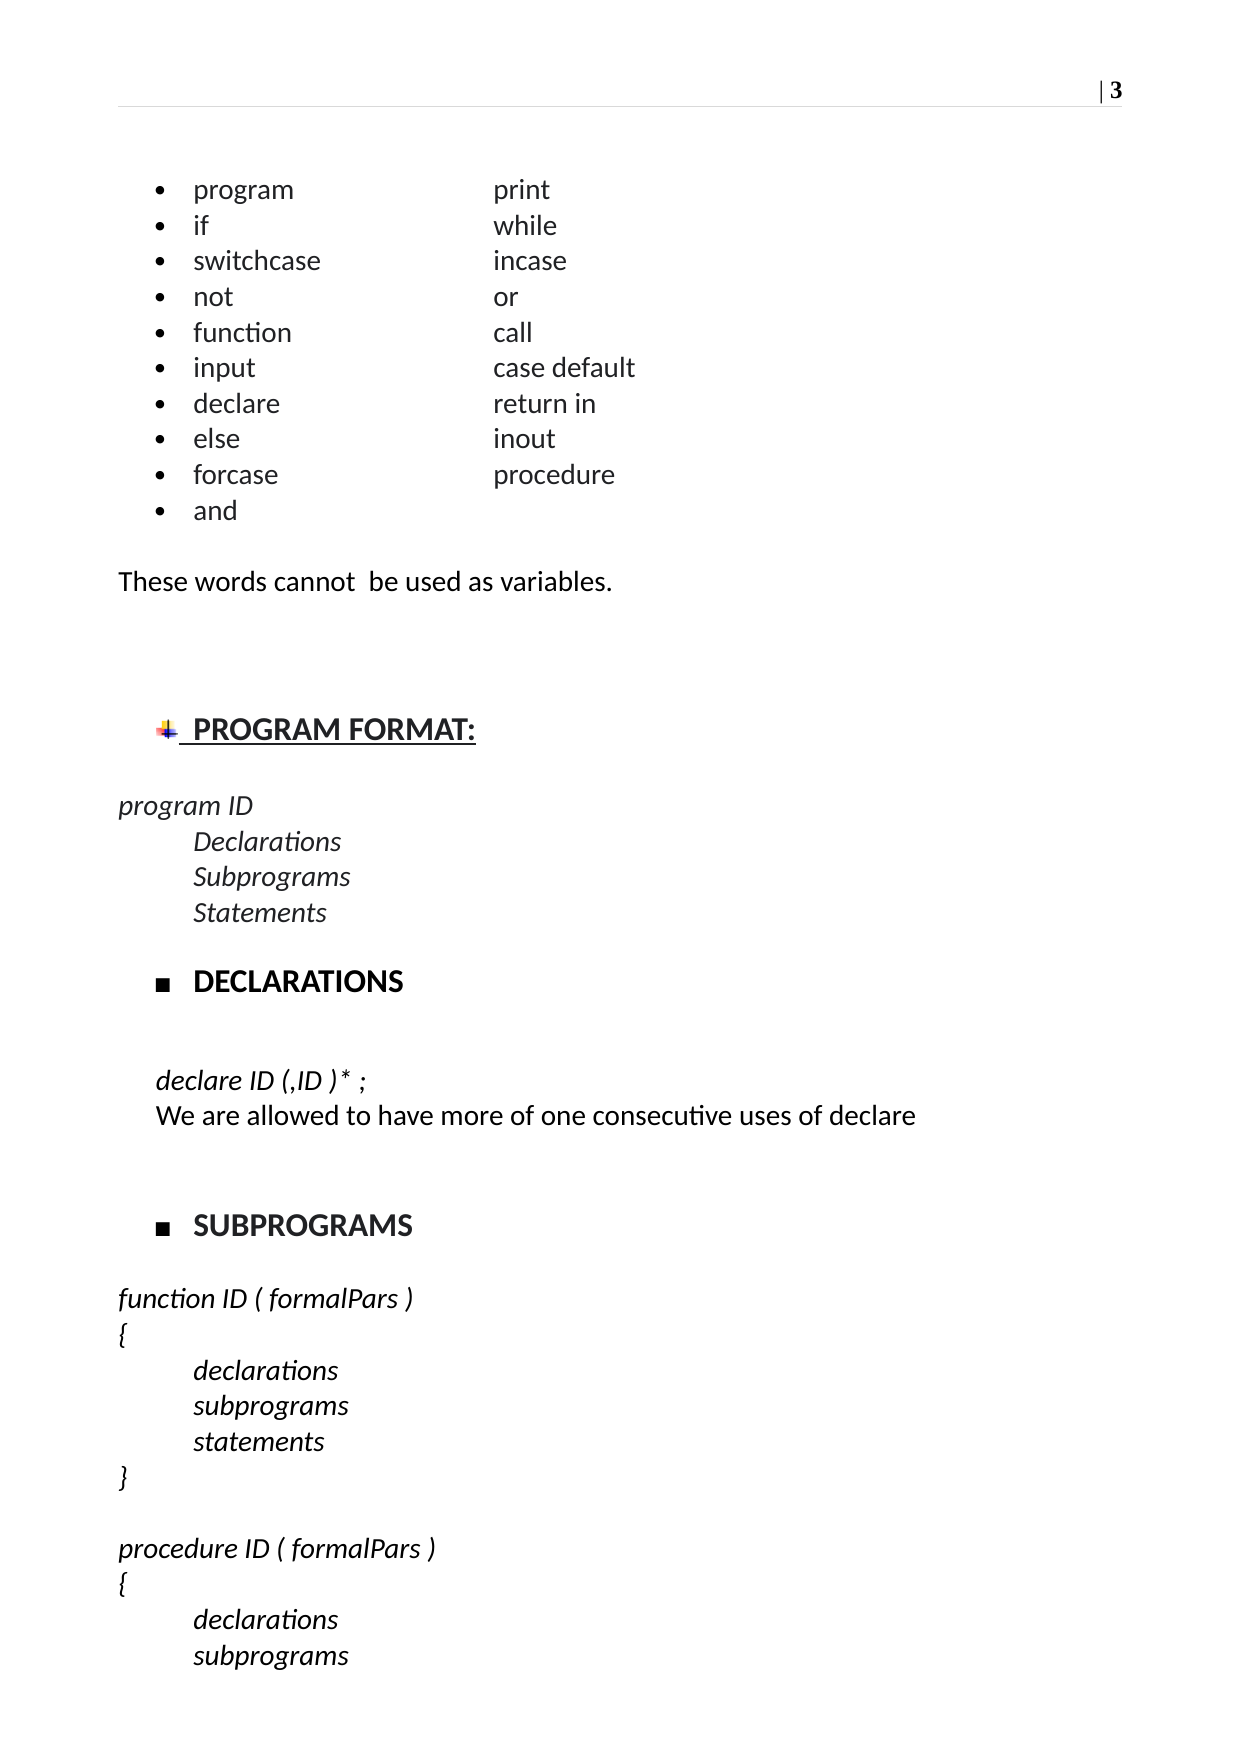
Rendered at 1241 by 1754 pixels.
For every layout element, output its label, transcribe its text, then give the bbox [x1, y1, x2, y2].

list program print [156, 171, 1122, 207]
text } [118, 1459, 1122, 1494]
text declare ID (,ID )* ; [118, 1062, 1122, 1097]
text declarations [118, 1601, 1122, 1637]
list SUBPROGRAMS [156, 1204, 1122, 1245]
list not or [156, 278, 1122, 314]
text These words cannot be used as variables. [118, 563, 1122, 599]
text We are allowed to have more of one consecutive uses of declare [118, 1097, 1122, 1133]
list and [156, 492, 1122, 527]
list PROGRAM FORMAT: [156, 708, 1122, 749]
list switchcase incase [156, 242, 1122, 278]
list function call [156, 314, 1122, 349]
text declarations [118, 1352, 1122, 1387]
list forcase procedure [156, 456, 1122, 492]
text Declarations [118, 823, 1122, 858]
list declare return in [156, 385, 1122, 421]
text subprograms [118, 1387, 1122, 1423]
text { [118, 1316, 1122, 1352]
list else inout [156, 421, 1122, 456]
text program ID [118, 787, 1122, 823]
text function ID ( formalPars ) [118, 1281, 1122, 1316]
list input case default [156, 349, 1122, 385]
text Statements [118, 894, 1122, 929]
text subprograms [118, 1637, 1122, 1672]
list DECLARATIONS [156, 960, 1122, 1001]
text Subprograms [118, 858, 1122, 894]
text { [118, 1566, 1122, 1601]
text procedure ID ( formalPars ) [118, 1530, 1122, 1566]
text statements [118, 1423, 1122, 1459]
list if while [156, 207, 1122, 242]
